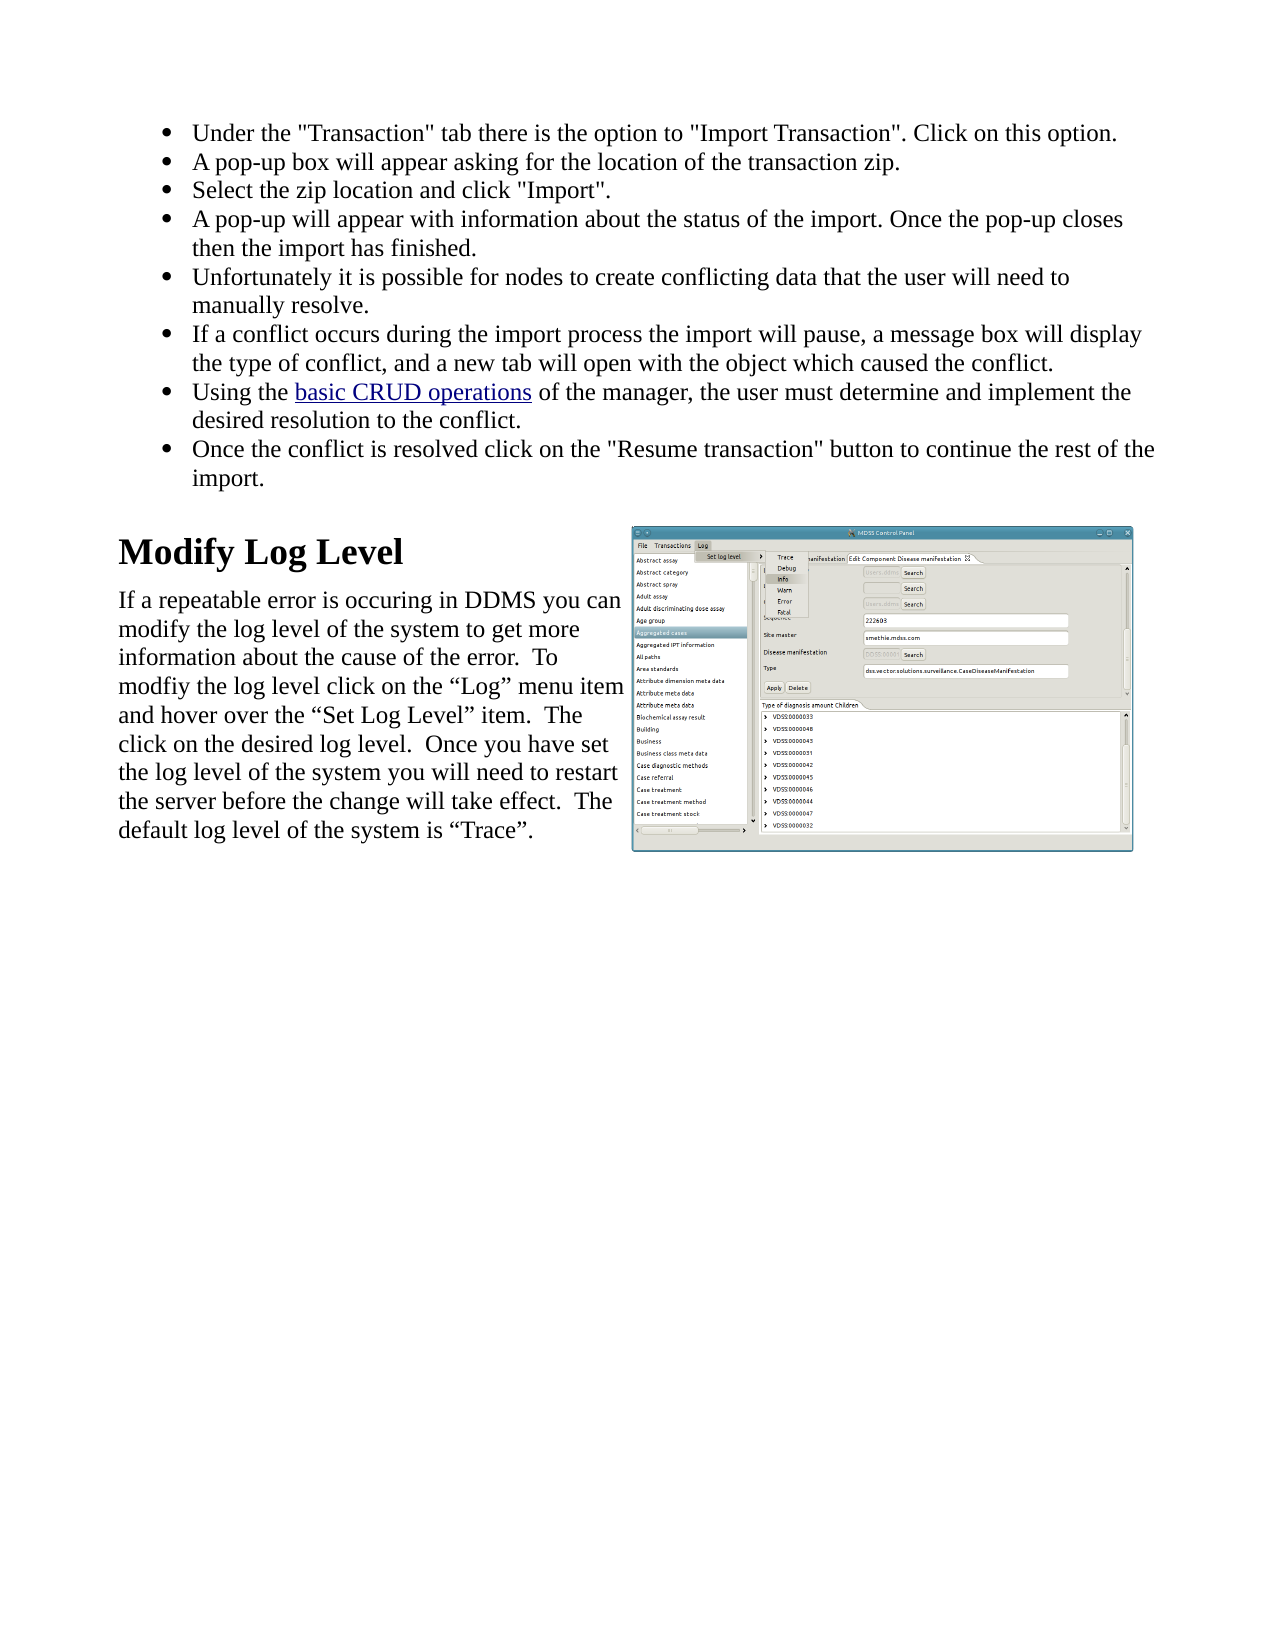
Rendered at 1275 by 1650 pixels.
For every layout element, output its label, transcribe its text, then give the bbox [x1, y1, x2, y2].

list If a conflict occurs during the import process the import will pause, a message box will display the type of conflict, and a new tab will open with the object which caused the conflict. [162, 319, 1157, 377]
picture [631, 526, 1134, 852]
subtitle [1134, 529, 1157, 572]
list A pop-up will appear with information about the status of the import. Once the pop-up closes then the import has finished. [162, 204, 1157, 262]
list Under the "Transaction" tab there is the option to "Import Transaction". Click on this option. [162, 118, 1157, 147]
list Unfortunately it is possible for nodes to create conflicting data that the user will need to manually resolve. [162, 262, 1157, 319]
text If a repeatable error is occuring in DDMS you can modify the log level of the system to get more information about the cause of the error. To modfiy the log level click on the “Log” menu item and hover over the “Set Log Level” item. The click on the desired log level. Once you have set the log level of the system you will need to restart the server before the change will take effect. The default log level of the system is “Trace”. [118, 585, 631, 844]
list Using the basic CRUD operations of the manager, the user must determine and implement the desired resolution to the conflict. [162, 377, 1157, 434]
list Select the zip location and click "Import". [162, 176, 1157, 204]
subtitle Modify Log Level [118, 529, 631, 572]
list A pop-up box will appear asking for the location of the transaction zip. [162, 147, 1157, 176]
list Once the conflict is resolved click on the "Resume transaction" button to continue the rest of the import. [162, 434, 1157, 492]
